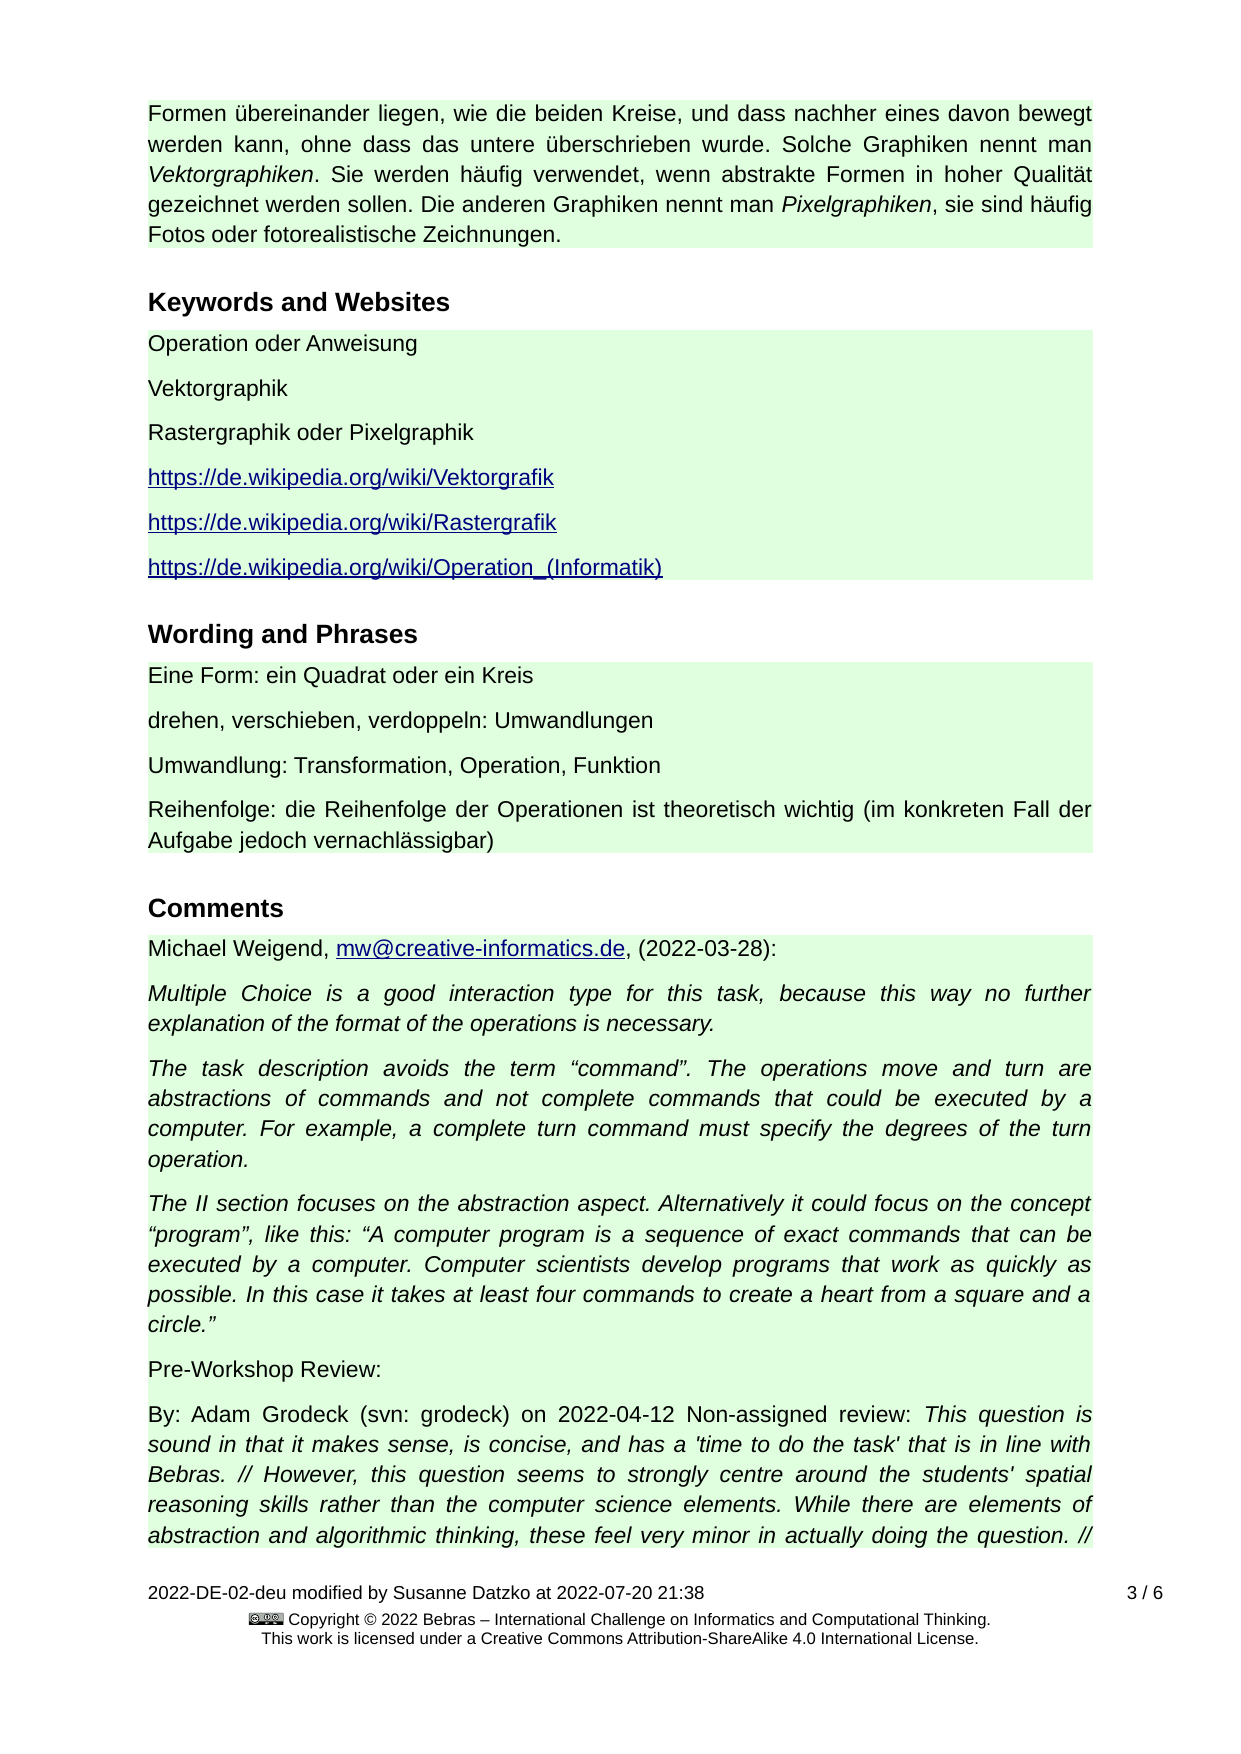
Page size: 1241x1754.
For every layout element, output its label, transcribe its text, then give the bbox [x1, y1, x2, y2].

text By: Adam Grodeck (svn: grodeck) on 2022-04-12 Non-assigned review: This question is sound in that it makes sense, is concise, and has a 'time to do the task' that is in line with Bebras. // However, this question seems to strongly centre around the students' spatial reasoning skills rather than the computer science elements. While there are elements of abstraction and algorithmic thinking, these feel very minor in actually doing the question. // [148, 1401, 1093, 1548]
subtitle Comments [148, 892, 1093, 923]
text Vektorgraphik [148, 374, 1093, 401]
text Reihenfolge: die Reihenfolge der Operationen ist theoretisch wichtig (im konkreten Fall der Aufgabe jedoch vernachlässigbar) [148, 796, 1093, 853]
text https://de.wikipedia.org/wiki/Rastergrafik [148, 509, 1093, 535]
subtitle Wording and Phrases [148, 619, 1093, 649]
text Multiple Choice is a good interaction type for this task, because this way no further explanation of the format of the operations is necessary. [148, 980, 1093, 1036]
text Michael Weigend, mw@creative-informatics.de, (2022-03-28): [148, 935, 1093, 961]
text Operation oder Anweisung [148, 330, 1093, 356]
text Formen übereinander liegen, wie die beiden Kreise, und dass nachher eines davon bewegt werden kann, ohne dass das untere überschrieben wurde. Solche Graphiken nennt man Vektorgraphiken. Sie werden häufig verwendet, wenn abstrakte Formen in hoher Qualität gezeichnet werden sollen. Die anderen Graphiken nennt man Pixelgraphiken, sie sind häufig Fotos oder fotorealistische Zeichnungen. [148, 100, 1093, 248]
text https://de.wikipedia.org/wiki/Vektorgrafik [148, 464, 1093, 490]
text Eine Form: ein Quadrat oder ein Kreis [148, 662, 1093, 688]
text The task description avoids the term “command”. The operations move and turn are abstractions of commands and not complete commands that could be executed by a computer. For example, a complete turn command must specify the degrees of the turn operation. [148, 1055, 1093, 1172]
text The II section focuses on the abstraction aspect. Alternatively it could focus on the concept “program”, like this: “A computer program is a sequence of exact commands that can be executed by a computer. Computer scientists develop programs that work as quickly as possible. In this case it takes at least four commands to create a heart from a square and a circle.” [148, 1190, 1093, 1337]
text Umwandlung: Transformation, Operation, Funktion [148, 752, 1093, 778]
text drehen, verschieben, verdoppeln: Umwandlungen [148, 707, 1093, 733]
text Pre-Workshop Review: [148, 1356, 1093, 1382]
subtitle Keywords and Websites [148, 287, 1093, 317]
text Rastergraphik oder Pixelgraphik [148, 419, 1093, 446]
text https://de.wikipedia.org/wiki/Operation_(Informatik) [148, 554, 1093, 580]
